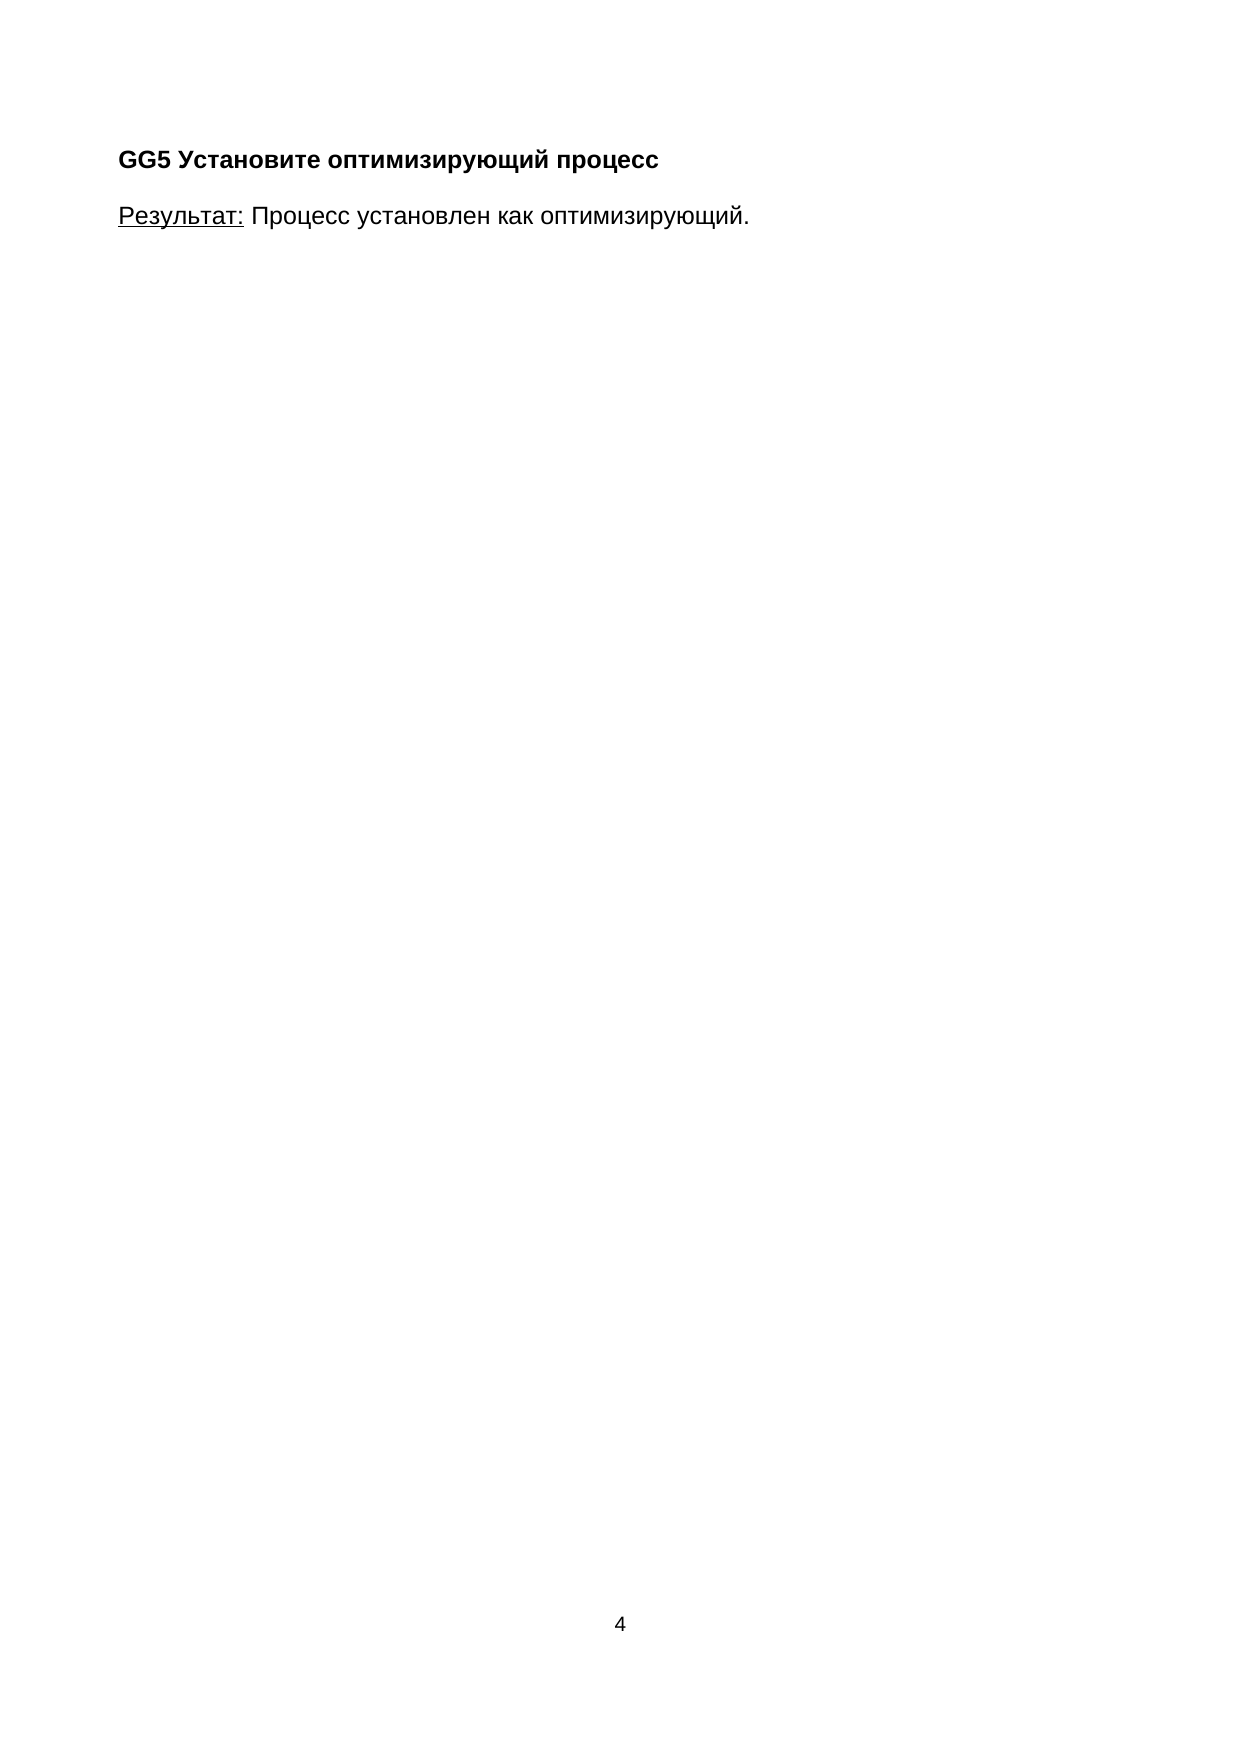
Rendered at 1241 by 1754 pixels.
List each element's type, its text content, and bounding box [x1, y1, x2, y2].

text GG5 Установите оптимизирующий процесс [118, 146, 1122, 174]
text Результат: Процесс установлен как оптимизирующий. [118, 202, 1122, 230]
